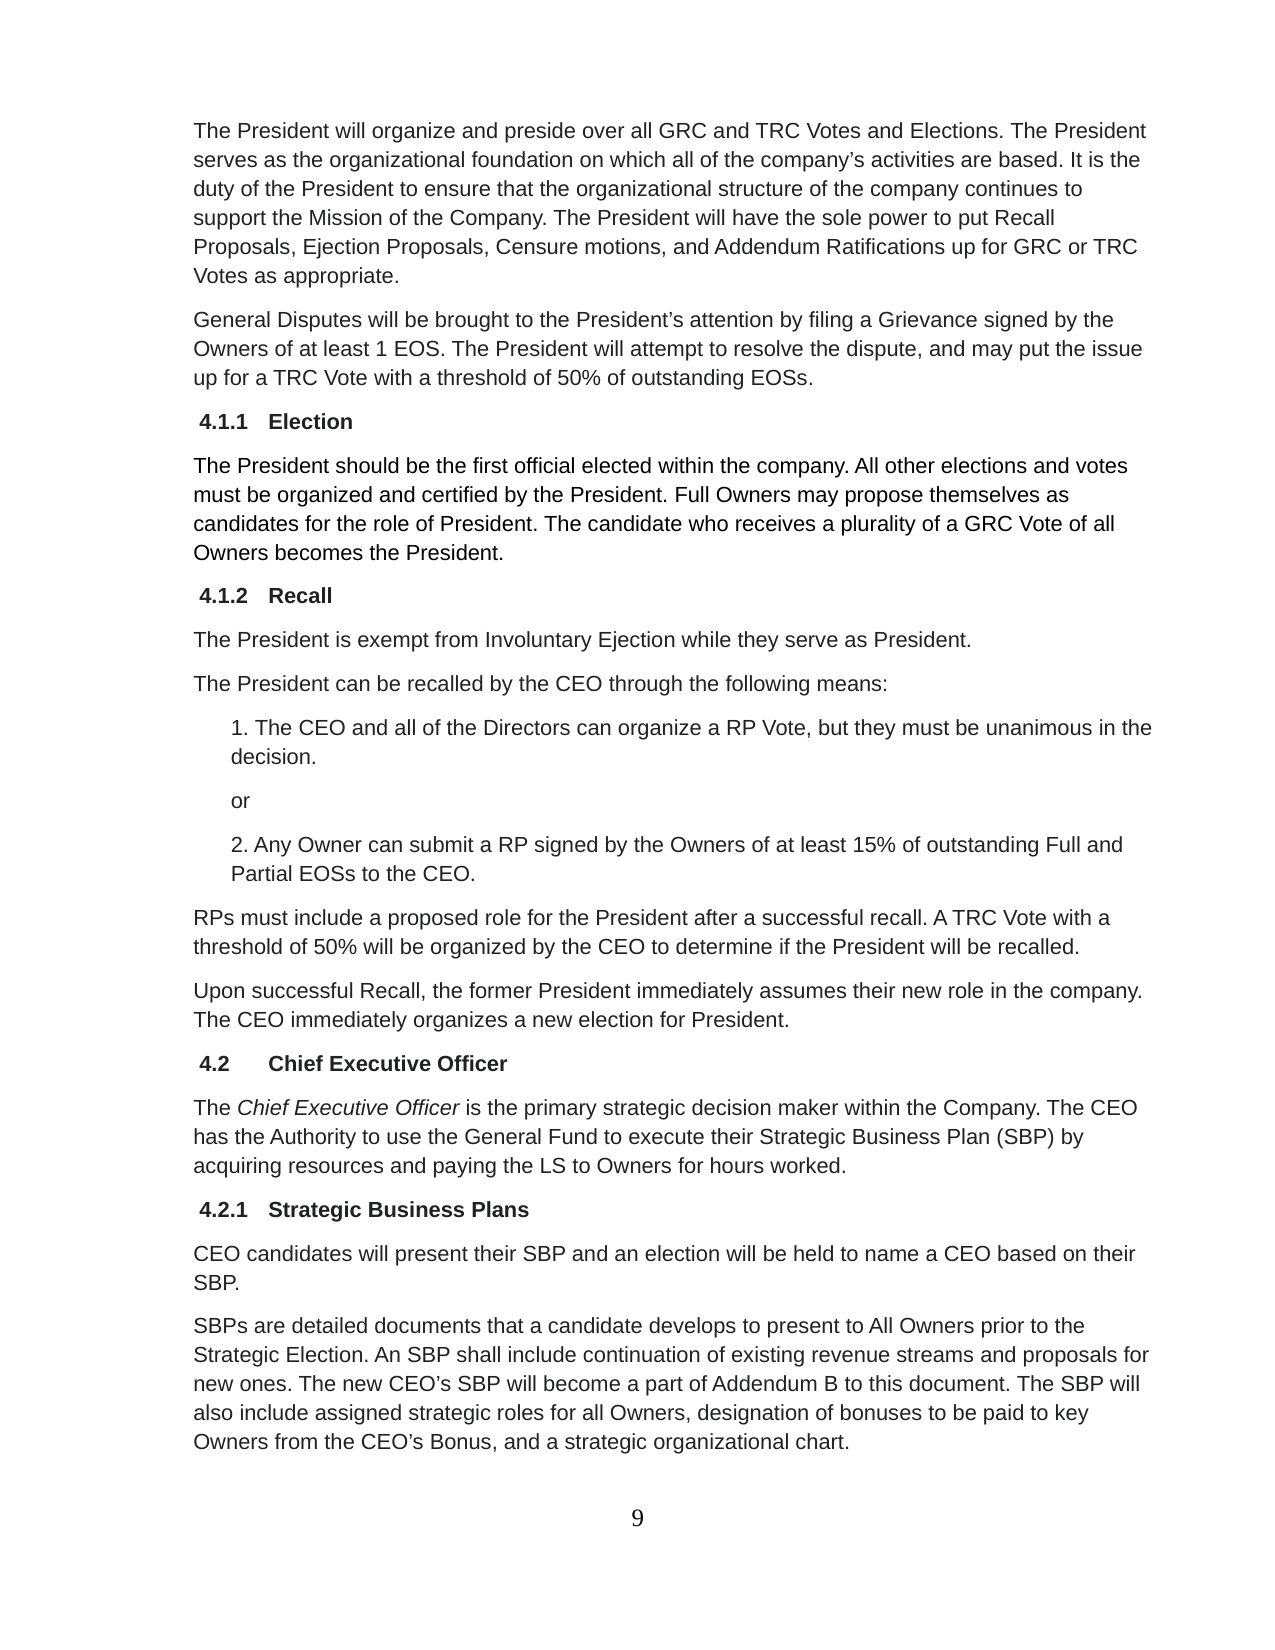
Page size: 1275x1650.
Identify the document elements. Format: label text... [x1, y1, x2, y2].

list Upon successful Recall, the former President immediately assumes their new role in the company. The CEO immediately organizes a new election for President. [156, 978, 1157, 1032]
list The President is exempt from Involuntary Ejection while they serve as President. [156, 627, 1157, 652]
subtitle Chief Executive Officer [193, 1051, 1157, 1076]
list 1. The CEO and all of the Directors can organize a RP Vote, but they must be unanimous in the decision. [193, 715, 1157, 769]
list 2. Any Owner can submit a RP signed by the Owners of at least 15% of outstanding Full and Partial EOSs to the CEO. [193, 832, 1157, 886]
list SBPs are detailed documents that a candidate develops to present to All Owners prior to the Strategic Election. An SBP shall include continuation of existing revenue streams and proposals for new ones. The new CEO’s SBP will become a part of Addendum B to this document. The SBP will also include assigned strategic roles for all Owners, designation of bonuses to be paid to key Owners from the CEO’s Bonus, and a strategic organizational chart. [193, 1313, 1157, 1454]
subtitle Election [193, 409, 1157, 434]
subtitle Recall [193, 583, 1157, 608]
list The Chief Executive Officer is the primary strategic decision maker within the Company. The CEO has the Authority to use the General Fund to execute their Strategic Business Plan (SBP) by acquiring resources and paying the LS to Owners for hours worked. [156, 1094, 1157, 1178]
list The President should be the first official elected within the company. All other elections and votes must be organized and certified by the President. Full Owners may propose themselves as candidates for the role of President. The candidate who receives a plurality of a GRC Vote of all Owners becomes the President. [193, 453, 1157, 565]
list CEO candidates will present their SBP and an election will be held to name a CEO based on their SBP. [156, 1240, 1157, 1294]
list RPs must include a proposed role for the President after a successful recall. A TRC Vote with a threshold of 50% will be organized by the CEO to determine if the President will be recalled. [156, 905, 1157, 959]
subtitle Strategic Business Plans [193, 1196, 1157, 1222]
list or [193, 788, 1157, 813]
list The President can be recalled by the CEO through the following means: [156, 671, 1157, 696]
list The President will organize and preside over all GRC and TRC Votes and Elections. The President serves as the organizational foundation on which all of the company’s activities are based. It is the duty of the President to ensure that the organizational structure of the company continues to support the Mission of the Company. The President will have the sole power to put Recall Proposals, Ejection Proposals, Censure motions, and Addendum Ratifications up for GRC or TRC Votes as appropriate. [156, 118, 1157, 288]
list General Disputes will be brought to the President’s attention by filing a Grievance signed by the Owners of at least 1 EOS. The President will attempt to resolve the dispute, and may put the issue up for a TRC Vote with a threshold of 50% of outstanding EOSs. [156, 307, 1157, 390]
